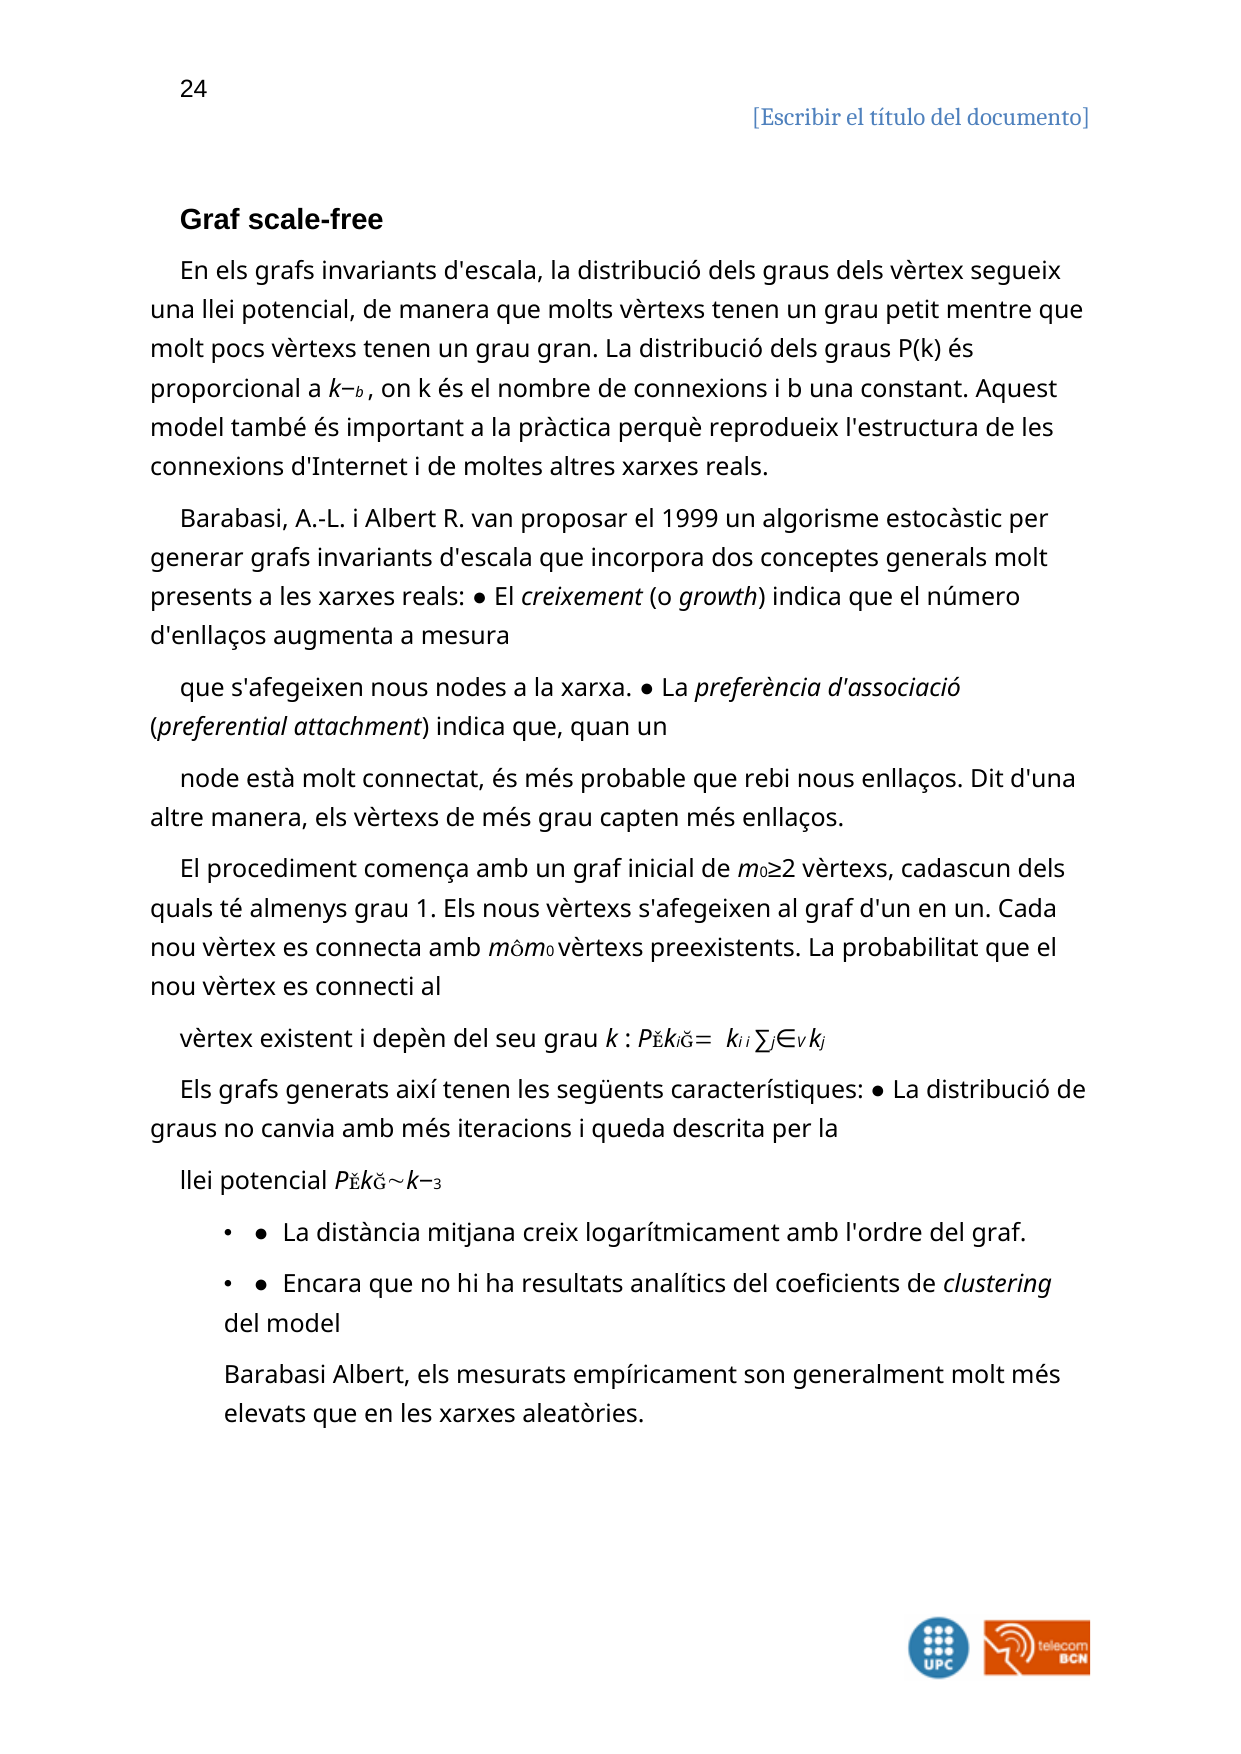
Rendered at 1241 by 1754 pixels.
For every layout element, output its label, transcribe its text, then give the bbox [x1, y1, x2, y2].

list ● Encara que no hi ha resultats analítics del coeficients de clustering del model [194, 1266, 1090, 1339]
list Barabasi Albert, els mesurats empíricament son generalment molt més elevats que en les xarxes aleatòries. [194, 1357, 1090, 1430]
list ● La distància mitjana creix logarítmicament amb l'ordre del graf. [194, 1214, 1090, 1248]
text El procediment comença amb un graf inicial de m0≥2 vèrtexs, cadascun dels quals té almenys grau 1. Els nous vèrtexs s'afegeixen al graf d'un en un. Cada nou vèrtex es connecta amb mm0 vèrtexs preexistents. La probabilitat que el nou vèrtex es connecti al [150, 851, 1090, 1003]
text llei potencial Pk~k−3 [150, 1163, 1090, 1197]
text node està molt connectat, és més probable que rebi nous enllaços. Dit d'una altre manera, els vèrtexs de més grau capten més enllaços. [150, 760, 1090, 833]
subtitle Graf scale-free [150, 202, 1090, 235]
text Barabasi, A.-L. i Albert R. van proposar el 1999 un algorisme estocàstic per generar grafs invariants d'escala que incorpora dos conceptes generals molt presents a les xarxes reals: ● El creixement (o growth) indica que el número d'enllaços augmenta a mesura [150, 500, 1090, 652]
text que s'afegeixen nous nodes a la xarxa. ● La preferència d'associació (preferential attachment) indica que, quan un [150, 669, 1090, 743]
text Els grafs generats així tenen les següents característiques: ● La distribució de graus no canvia amb més iteracions i queda descrita per la [150, 1072, 1090, 1145]
picture [904, 1614, 1091, 1681]
text En els grafs invariants d'escala, la distribució dels graus dels vèrtex segueix una llei potencial, de manera que molts vèrtexs tenen un grau petit mentre que molt pocs vèrtexs tenen un grau gran. La distribució dels graus P(k) és proporcional a k−b , on k és el nombre de connexions i b una constant. Aquest model també és important a la pràctica perquè reprodueix l'estructura de les connexions d'Internet i de moltes altres xarxes reals. [150, 253, 1090, 483]
text vèrtex existent i depèn del seu grau k : Pki= ki i ∑j∈V kj [150, 1020, 1090, 1054]
